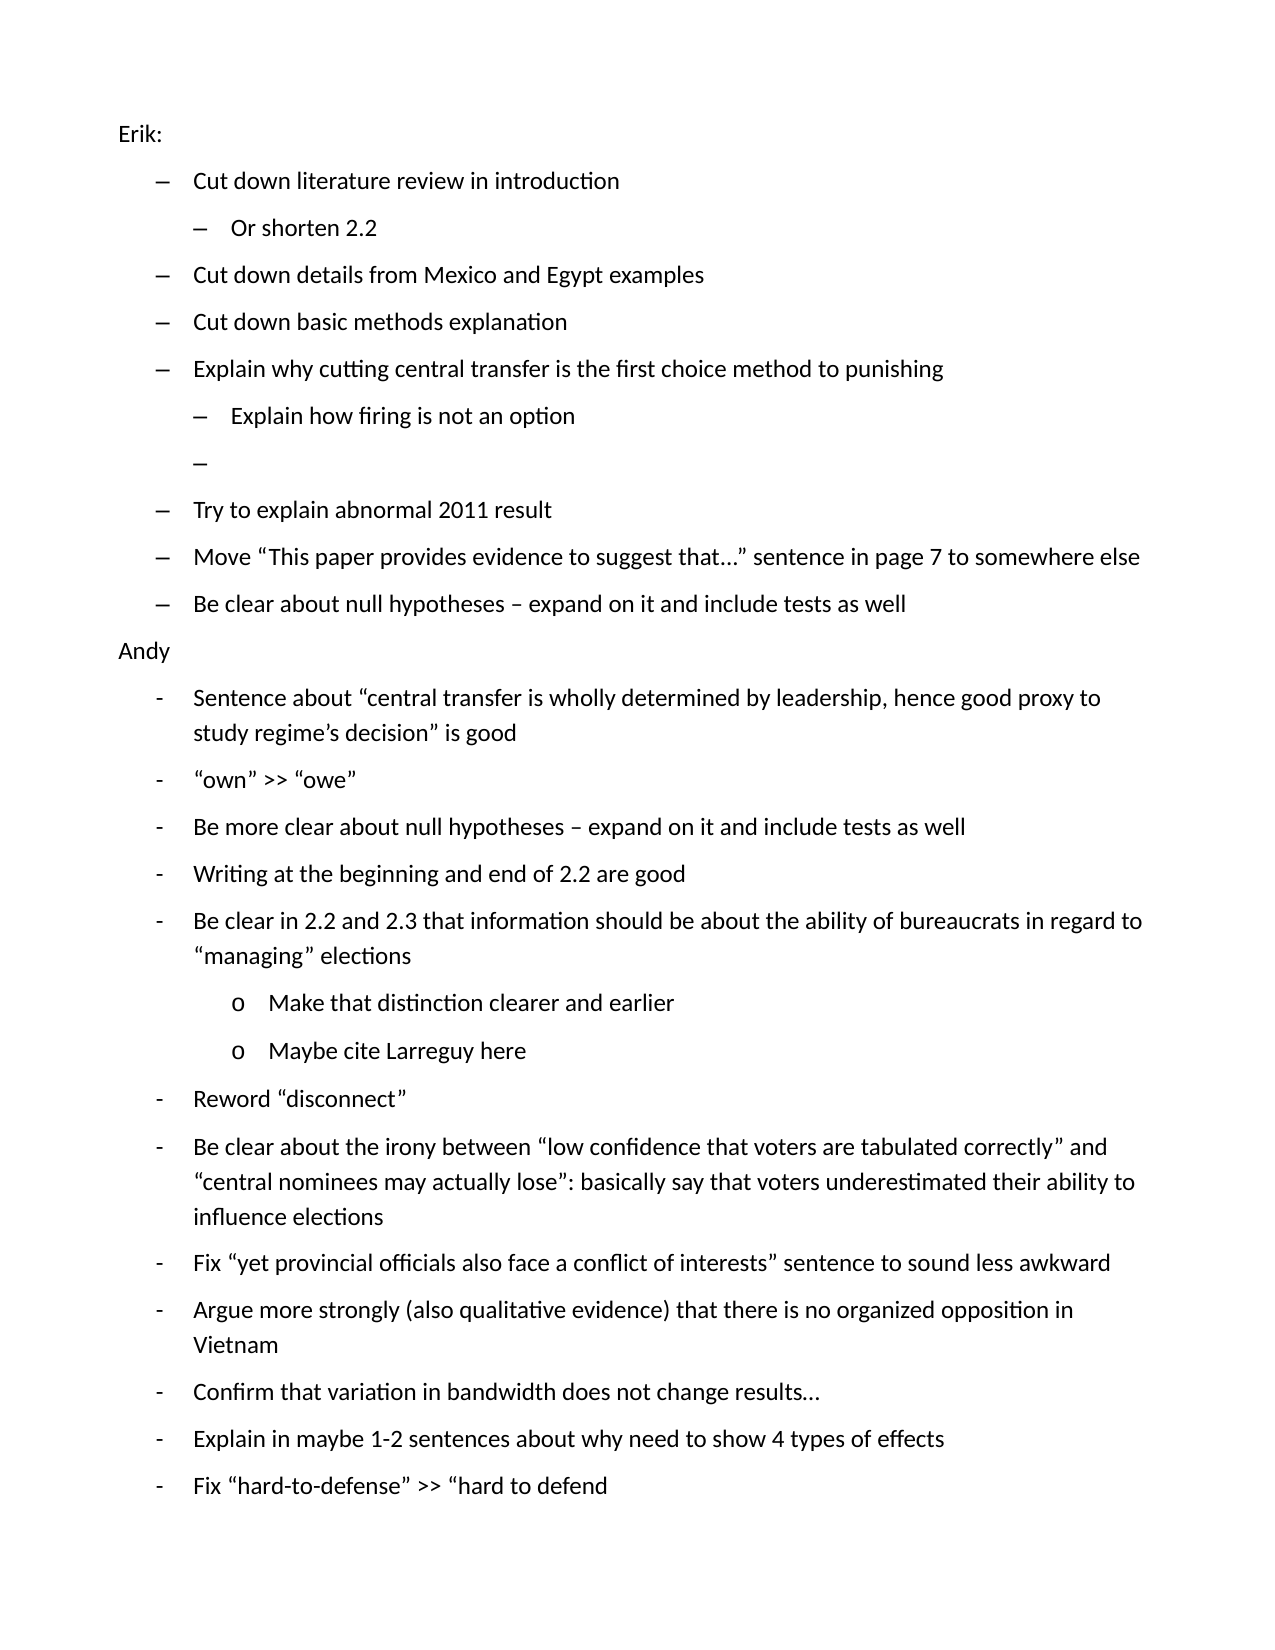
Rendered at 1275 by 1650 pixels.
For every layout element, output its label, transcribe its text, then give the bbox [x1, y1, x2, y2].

list Move “This paper provides evidence to suggest that...” sentence in page 7 to somewhere else [156, 541, 1157, 571]
list Make that distinction clearer and earlier [231, 987, 1157, 1018]
list Maybe cite Larreguy here [231, 1035, 1157, 1067]
text Erik: [118, 118, 1157, 149]
list Cut down basic methods explanation [156, 306, 1157, 337]
list Cut down literature review in introduction [156, 165, 1157, 196]
list Explain how firing is not an option [193, 400, 1157, 431]
list Be clear in 2.2 and 2.3 that information should be about the ability of bureaucrats in regard to “managing” elections [156, 905, 1157, 970]
list Sentence about “central transfer is wholly determined by leadership, hence good proxy to study regime’s decision” is good [156, 682, 1157, 747]
list Be clear about the irony between “low confidence that voters are tabulated correctly” and “central nominees may actually lose”: basically say that voters underestimated their ability to influence elections [156, 1131, 1157, 1231]
list Be more clear about null hypotheses – expand on it and include tests as well [156, 811, 1157, 841]
list “own” >> “owe” [156, 764, 1157, 794]
text Andy [118, 635, 1157, 665]
list Reword “disconnect” [156, 1084, 1157, 1114]
list Or shorten 2.2 [193, 212, 1157, 243]
list Fix “hard-to-defense” >> “hard to defend [156, 1471, 1157, 1501]
list Try to explain abnormal 2011 result [156, 494, 1157, 524]
list Fix “yet provincial officials also face a conflict of interests” sentence to sound less awkward [156, 1248, 1157, 1278]
list Confirm that variation in bandwidth does not change results… [156, 1377, 1157, 1407]
list Be clear about null hypotheses – expand on it and include tests as well [156, 588, 1157, 618]
list Explain why cutting central transfer is the first choice method to punishing [156, 353, 1157, 383]
list Cut down details from Mexico and Egypt examples [156, 259, 1157, 289]
list Explain in maybe 1-2 sentences about why need to show 4 types of effects [156, 1423, 1157, 1454]
list Argue more strongly (also qualitative evidence) that there is no organized opposition in Vietnam [156, 1294, 1157, 1360]
list Writing at the beginning and end of 2.2 are good [156, 858, 1157, 888]
